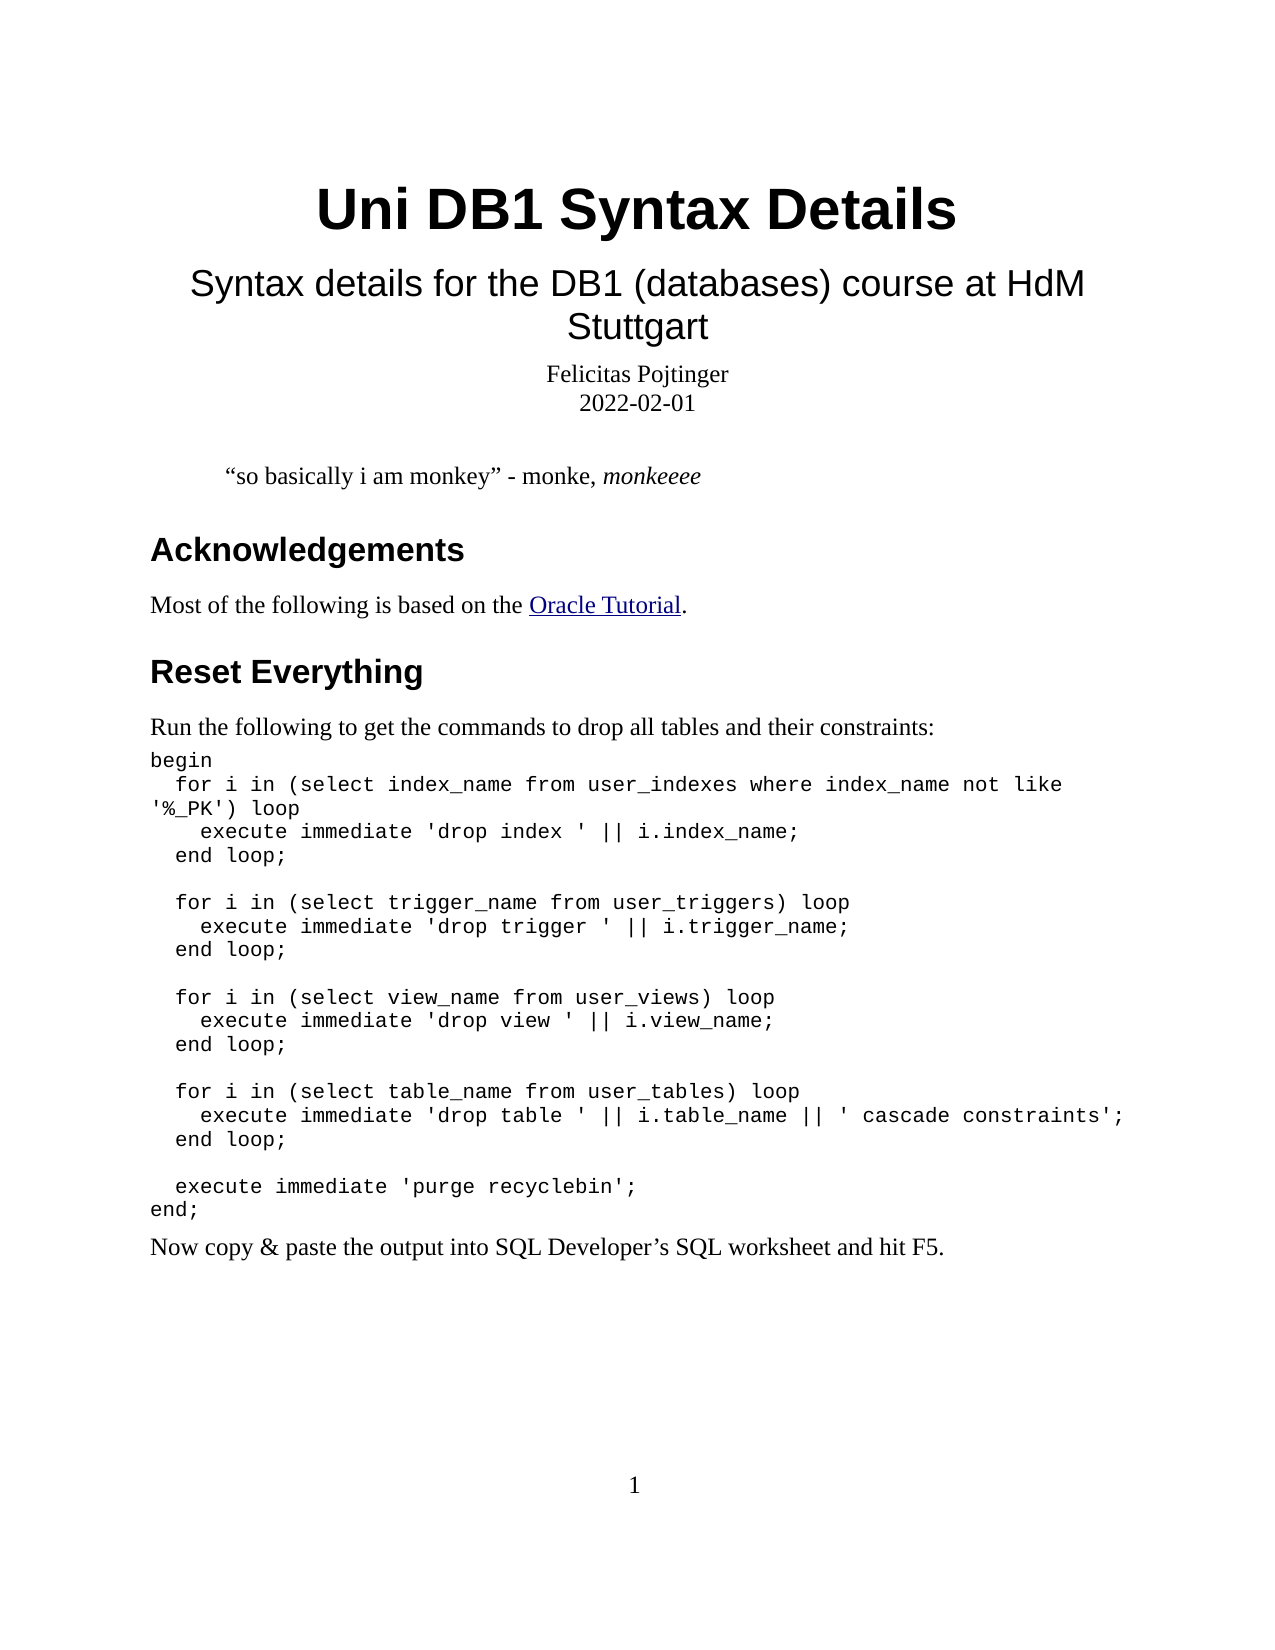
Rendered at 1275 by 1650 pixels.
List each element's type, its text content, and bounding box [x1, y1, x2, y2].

text execute immediate 'drop view ' || i.view_name; [150, 1010, 1125, 1034]
text Felicitas Pojtinger [150, 359, 1125, 388]
text execute immediate 'drop table ' || i.table_name || ' cascade constraints'; [150, 1105, 1125, 1128]
subtitle Syntax details for the DB1 (databases) course at HdM Stuttgart [150, 261, 1125, 347]
text execute immediate 'drop index ' || i.index_name; [150, 821, 1125, 845]
text Run the following to get the commands to drop all tables and their constraints: [150, 712, 1125, 741]
text end loop; [150, 1128, 1125, 1152]
text end; [150, 1199, 1125, 1223]
text end loop; [150, 1034, 1125, 1058]
text Most of the following is based on the Oracle Tutorial. [150, 590, 1125, 618]
text execute immediate 'purge recyclebin'; [150, 1176, 1125, 1199]
text end loop; [150, 845, 1125, 868]
text end loop; [150, 939, 1125, 963]
text “so basically i am monkey” - monke, monkeeee [225, 461, 1125, 489]
subtitle Acknowledgements [150, 529, 1125, 568]
subtitle Reset Everything [150, 652, 1125, 691]
title Uni DB1 Syntax Details [150, 175, 1125, 242]
text for i in (select table_name from user_tables) loop [150, 1081, 1125, 1105]
text execute immediate 'drop trigger ' || i.trigger_name; [150, 916, 1125, 939]
text for i in (select trigger_name from user_triggers) loop [150, 892, 1125, 916]
text for i in (select view_name from user_views) loop [150, 987, 1125, 1010]
text Now copy & paste the output into SQL Developer’s SQL worksheet and hit F5. [150, 1232, 1125, 1261]
text 2022-02-01 [150, 388, 1125, 417]
text for i in (select index_name from user_indexes where index_name not like '%_PK') loop [150, 774, 1125, 821]
text begin [150, 750, 1125, 774]
